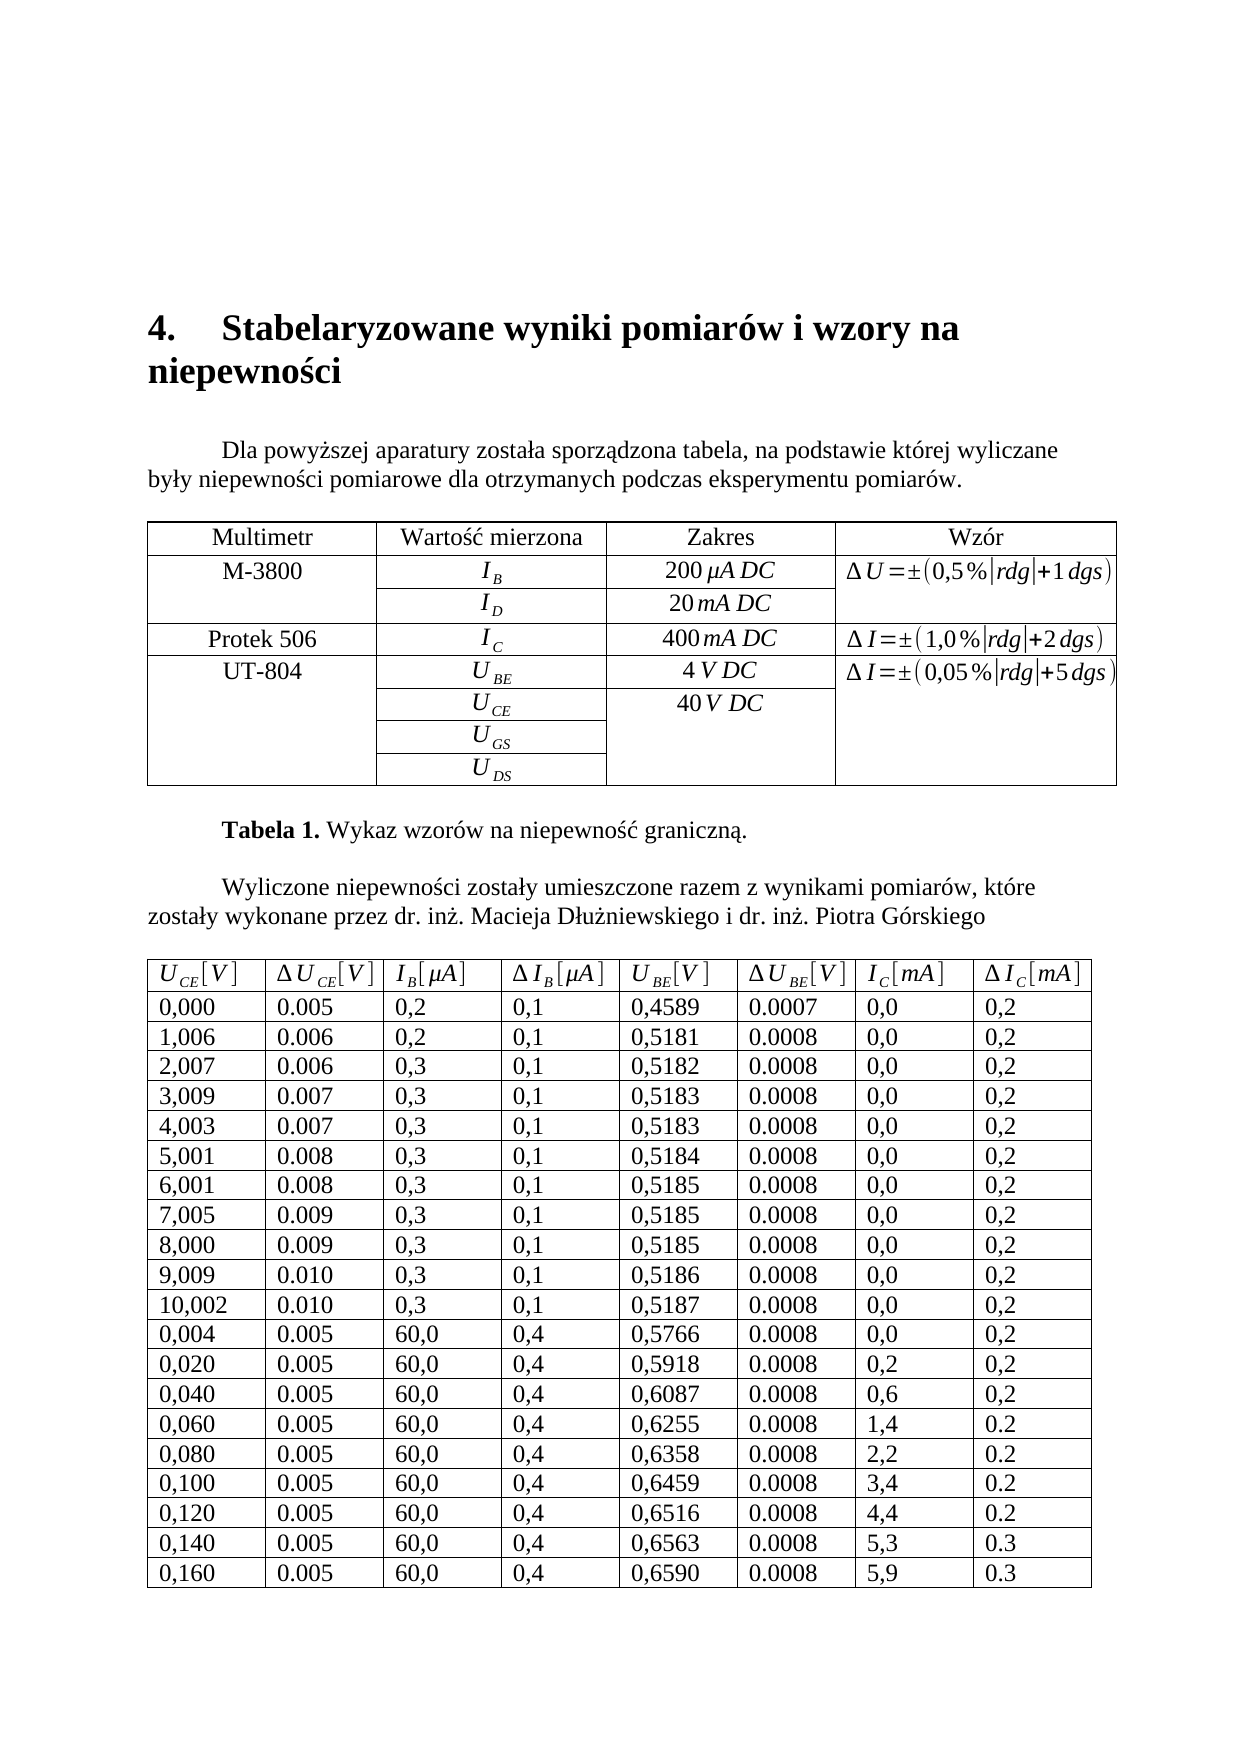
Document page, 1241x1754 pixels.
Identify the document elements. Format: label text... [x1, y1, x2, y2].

table_cell 0,1 [502, 1141, 619, 1169]
table_cell 0,4 [502, 1528, 619, 1557]
table_cell 0,3 [384, 1200, 501, 1229]
table_cell 0,040 [148, 1379, 265, 1408]
table_cell 0,005 [266, 992, 383, 1021]
table_cell 0,007 [266, 1081, 383, 1110]
table_cell 60,0 [384, 1349, 501, 1378]
table_cell 0,008 [266, 1141, 383, 1169]
table_cell 0,1 [502, 1230, 619, 1259]
table_cell 0,0008 [738, 1469, 855, 1497]
table_cell 0,1 [502, 1171, 619, 1199]
table_cell 0,008 [266, 1171, 383, 1199]
table_cell 0,0008 [738, 1379, 855, 1408]
table_cell 0,3 [974, 1528, 1091, 1557]
table_cell M-3800 [148, 556, 376, 623]
table_cell 0,0 [856, 1051, 973, 1080]
table_cell 0,2 [974, 1379, 1091, 1408]
table_cell 3,009 [148, 1081, 265, 1110]
table_cell 0,005 [266, 1349, 383, 1378]
table_cell 0,2 [974, 1111, 1091, 1140]
table_cell [836, 624, 1116, 655]
table_cell 0,2 [974, 1230, 1091, 1259]
table_cell 0,005 [266, 1439, 383, 1467]
table_cell 0,0008 [738, 1171, 855, 1199]
table_cell 0,010 [266, 1290, 383, 1318]
table_cell 0,0 [856, 1290, 973, 1318]
table_cell 1,006 [148, 1022, 265, 1050]
table_cell 0,6358 [620, 1439, 737, 1467]
table_header [148, 960, 265, 991]
table_cell 10,002 [148, 1290, 265, 1318]
table_cell 5,9 [856, 1558, 973, 1587]
table_cell 0,0007 [738, 992, 855, 1021]
table_cell 0,4 [502, 1558, 619, 1587]
table_cell 60,0 [384, 1558, 501, 1587]
table_cell 0,2 [974, 1141, 1091, 1169]
table_cell 0,5185 [620, 1230, 737, 1259]
table_cell [607, 556, 835, 588]
table_cell 0,4 [502, 1379, 619, 1408]
table_cell 0,0008 [738, 1260, 855, 1289]
table_cell 0,080 [148, 1439, 265, 1467]
table_cell 7,005 [148, 1200, 265, 1229]
table_cell 0,0 [856, 1320, 973, 1348]
table_cell 0,3 [384, 1051, 501, 1080]
table_cell 0,100 [148, 1469, 265, 1497]
table_cell 0,1 [502, 1200, 619, 1229]
table_cell 0,2 [974, 1081, 1091, 1110]
table_cell 0,1 [502, 1111, 619, 1140]
table_cell 60,0 [384, 1320, 501, 1348]
table_cell [377, 754, 606, 785]
table_cell 0,3 [974, 1558, 1091, 1587]
table_cell 0,6255 [620, 1409, 737, 1438]
table_cell 60,0 [384, 1498, 501, 1527]
table_cell 0,4 [502, 1320, 619, 1348]
table_cell 0,006 [266, 1051, 383, 1080]
table_cell 0,2 [384, 1022, 501, 1050]
table_cell 0,4 [502, 1469, 619, 1497]
table_cell [377, 556, 606, 588]
table_header [620, 960, 737, 991]
table_header [738, 960, 855, 991]
table_cell [377, 721, 606, 752]
table_cell 0,5187 [620, 1290, 737, 1318]
table_cell 0,6459 [620, 1469, 737, 1497]
table_cell 0,0 [856, 1171, 973, 1199]
table_cell [607, 624, 835, 655]
table_cell Protek 506 [148, 624, 376, 655]
table_cell 0,0008 [738, 1439, 855, 1467]
table_cell 9,009 [148, 1260, 265, 1289]
table_cell 0,6516 [620, 1498, 737, 1527]
table_cell 0,0 [856, 1230, 973, 1259]
table_cell 0,3 [384, 1230, 501, 1259]
table_cell 0,004 [148, 1320, 265, 1348]
table_cell [377, 624, 606, 655]
table_cell 0,005 [266, 1498, 383, 1527]
table_cell 0,0008 [738, 1349, 855, 1378]
table_cell 0,0008 [738, 1528, 855, 1557]
table_cell 4,003 [148, 1111, 265, 1140]
table_cell [607, 656, 835, 688]
table_cell 0,000 [148, 992, 265, 1021]
table_cell 0,005 [266, 1320, 383, 1348]
table_cell 0,0008 [738, 1558, 855, 1587]
table_cell 0,2 [974, 1171, 1091, 1199]
table_cell 0,6 [856, 1379, 973, 1408]
table_cell [607, 589, 835, 623]
table_cell 5,001 [148, 1141, 265, 1169]
table_cell 8,000 [148, 1230, 265, 1259]
table_cell 0,5182 [620, 1051, 737, 1080]
table_cell 6,001 [148, 1171, 265, 1199]
table_cell 0,2 [974, 1349, 1091, 1378]
table_cell 3,4 [856, 1469, 973, 1497]
table_cell 0,5181 [620, 1022, 737, 1050]
table_cell 4,4 [856, 1498, 973, 1527]
table_cell 0,2 [974, 1051, 1091, 1080]
table_cell [836, 656, 1116, 785]
table_cell UT-804 [148, 656, 376, 785]
table_cell 0,1 [502, 1260, 619, 1289]
table_cell 0,060 [148, 1409, 265, 1438]
table_cell 0,005 [266, 1558, 383, 1587]
table_cell 60,0 [384, 1379, 501, 1408]
table_cell 60,0 [384, 1409, 501, 1438]
table_header Multimetr [148, 523, 376, 555]
table_cell 0,140 [148, 1528, 265, 1557]
table_cell [377, 589, 606, 623]
table_cell 60,0 [384, 1469, 501, 1497]
table_cell 0,1 [502, 1022, 619, 1050]
table_cell 0,2 [974, 1409, 1091, 1438]
table_cell 0,2 [974, 1200, 1091, 1229]
table_cell 0,0 [856, 1141, 973, 1169]
table_cell 0,0 [856, 1260, 973, 1289]
table_cell 0,2 [974, 1290, 1091, 1318]
table_cell 0,6563 [620, 1528, 737, 1557]
table_cell 0,6590 [620, 1558, 737, 1587]
table_header Wzór [836, 523, 1116, 555]
table_cell 0,020 [148, 1349, 265, 1378]
table_cell 0,5185 [620, 1171, 737, 1199]
table_cell 0,3 [384, 1290, 501, 1318]
table_cell 0,1 [502, 1081, 619, 1110]
table_cell 0,5766 [620, 1320, 737, 1348]
table_cell 0,3 [384, 1111, 501, 1140]
table_header Wartość mierzona [377, 523, 606, 555]
table_cell 0,0 [856, 1111, 973, 1140]
table_header [384, 960, 501, 991]
table_cell 0,0008 [738, 1051, 855, 1080]
text Dla powyższej aparatury została sporządzona tabela, na podstawie której wyliczane były niepewności pomiarowe dla otrzymanych podczas eksperymentu pomiarów. [148, 435, 1093, 493]
table_cell 0,009 [266, 1230, 383, 1259]
table_cell 0,0008 [738, 1022, 855, 1050]
table_cell 0,0008 [738, 1081, 855, 1110]
table_cell 0,5184 [620, 1141, 737, 1169]
table_cell 0,5186 [620, 1260, 737, 1289]
table_header Zakres [607, 523, 835, 555]
table_cell 2,007 [148, 1051, 265, 1080]
table_cell 60,0 [384, 1528, 501, 1557]
table_cell 1,4 [856, 1409, 973, 1438]
table_cell 0,2 [384, 992, 501, 1021]
table_cell [377, 689, 606, 720]
table_cell 0,0 [856, 1200, 973, 1229]
table_cell 0,160 [148, 1558, 265, 1587]
table_cell 0,0 [856, 1022, 973, 1050]
table_cell 0,0008 [738, 1409, 855, 1438]
table_header [502, 960, 619, 991]
table_cell 0,005 [266, 1528, 383, 1557]
table_cell 0,005 [266, 1379, 383, 1408]
table_cell 0,3 [384, 1260, 501, 1289]
table_cell 0,1 [502, 1051, 619, 1080]
table_cell 0,120 [148, 1498, 265, 1527]
table_cell 0,0008 [738, 1320, 855, 1348]
table_header [974, 960, 1091, 991]
table_cell 0,4 [502, 1409, 619, 1438]
table_cell 0,0 [856, 992, 973, 1021]
table_header [266, 960, 383, 991]
table_cell 0,4 [502, 1349, 619, 1378]
table_cell 0,5918 [620, 1349, 737, 1378]
table_cell 0,0008 [738, 1141, 855, 1169]
table_cell 0,005 [266, 1469, 383, 1497]
table_cell 0,4589 [620, 992, 737, 1021]
table_header [856, 960, 973, 991]
table_cell 0,3 [384, 1081, 501, 1110]
table_cell 0,4 [502, 1439, 619, 1467]
table_cell 0,2 [974, 1320, 1091, 1348]
table_cell 0,2 [974, 1498, 1091, 1527]
table_cell 0,2 [974, 992, 1091, 1021]
table_cell 0,009 [266, 1200, 383, 1229]
text Tabela 1. Wykaz wzorów na niepewność graniczną. [148, 815, 1093, 843]
table_cell 0,3 [384, 1171, 501, 1199]
table_cell 0,0008 [738, 1290, 855, 1318]
table_cell 0,1 [502, 992, 619, 1021]
table_cell 0,5185 [620, 1200, 737, 1229]
table_cell [607, 689, 835, 785]
table_cell 0,6087 [620, 1379, 737, 1408]
table_cell 0,3 [384, 1141, 501, 1169]
table_cell 2,2 [856, 1439, 973, 1467]
table_cell 0,0 [856, 1081, 973, 1110]
table_cell [377, 656, 606, 688]
table_cell 0,006 [266, 1022, 383, 1050]
table_cell 0,0008 [738, 1498, 855, 1527]
table_cell 0,2 [974, 1469, 1091, 1497]
table_cell 0,1 [502, 1290, 619, 1318]
text Wyliczone niepewności zostały umieszczone razem z wynikami pomiarów, które zostały wykonane przez dr. inż. Macieja Dłużniewskiego i dr. inż. Piotra Górskiego [148, 872, 1093, 930]
table_cell [836, 556, 1116, 623]
table_cell 0,5183 [620, 1081, 737, 1110]
table_cell 0,007 [266, 1111, 383, 1140]
table_cell 0,4 [502, 1498, 619, 1527]
table_cell 0,0008 [738, 1200, 855, 1229]
table_cell 5,3 [856, 1528, 973, 1557]
table_cell 0,2 [974, 1022, 1091, 1050]
table_cell 0,0008 [738, 1230, 855, 1259]
table_cell 0,5183 [620, 1111, 737, 1140]
table_cell 0,2 [974, 1439, 1091, 1467]
text 4. Stabelaryzowane wyniki pomiarów i wzory na niepewności [148, 306, 1093, 392]
table_cell 0,2 [856, 1349, 973, 1378]
table_cell 0,005 [266, 1409, 383, 1438]
table_cell 0,010 [266, 1260, 383, 1289]
table_cell 0,0008 [738, 1111, 855, 1140]
table_cell 60,0 [384, 1439, 501, 1467]
table_cell 0,2 [974, 1260, 1091, 1289]
